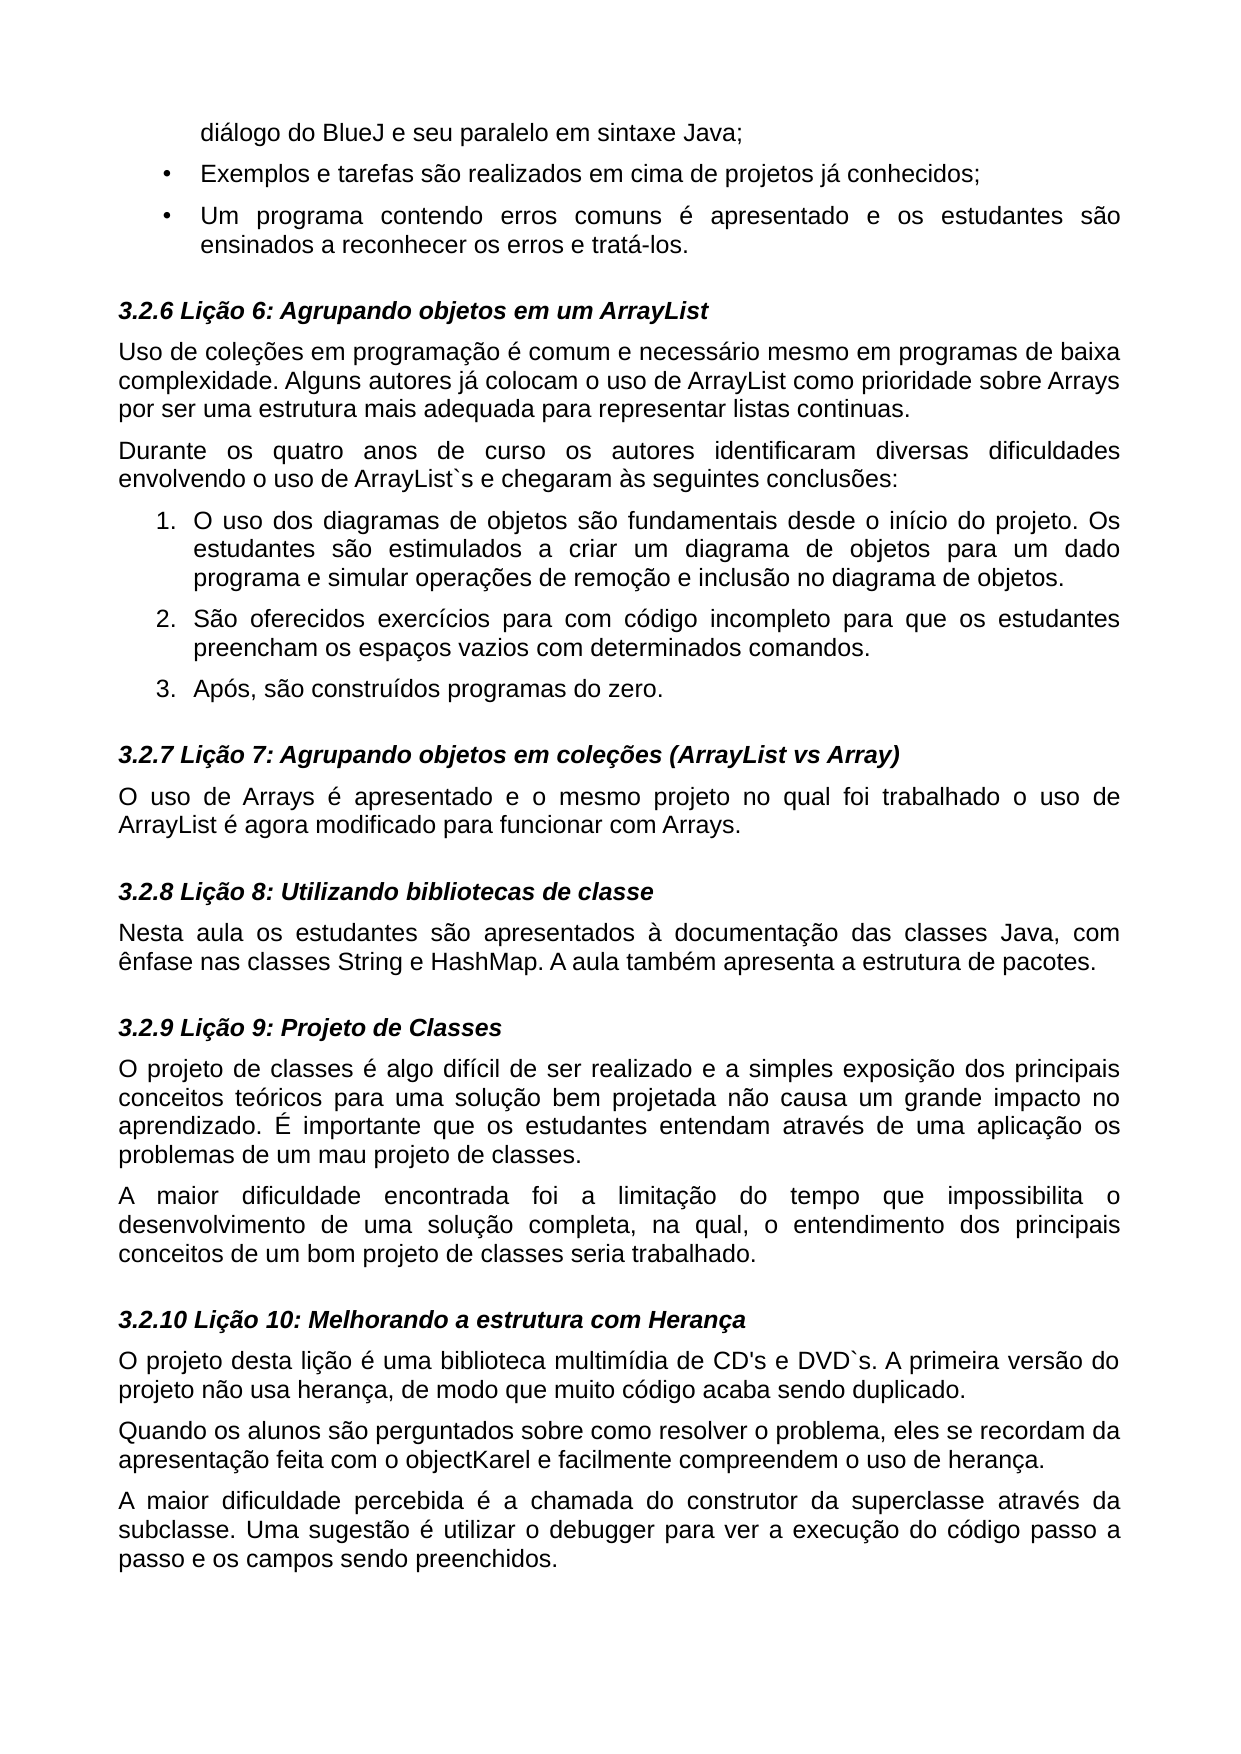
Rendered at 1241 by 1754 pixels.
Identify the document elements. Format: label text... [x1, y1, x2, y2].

text A maior dificuldade encontrada foi a limitação do tempo que impossibilita o desenvolvimento de uma solução completa, na qual, o entendimento dos principais conceitos de um bom projeto de classes seria trabalhado. [118, 1181, 1122, 1267]
list O uso dos diagramas de objetos são fundamentais desde o início do projeto. Os estudantes são estimulados a criar um diagrama de objetos para um dado programa e simular operações de remoção e inclusão no diagrama de objetos. [156, 506, 1122, 592]
text O projeto desta lição é uma biblioteca multimídia de CD's e DVD`s. A primeira versão do projeto não usa herança, de modo que muito código acaba sendo duplicado. [118, 1346, 1122, 1403]
subtitle 3.2.8 Lição 8: Utilizando bibliotecas de classe [118, 877, 1122, 905]
text Nesta aula os estudantes são apresentados à documentação das classes Java, com ênfase nas classes String e HashMap. A aula também apresenta a estrutura de pacotes. [118, 918, 1122, 975]
subtitle 3.2.10 Lição 10: Melhorando a estrutura com Herança [118, 1305, 1122, 1333]
text O uso de Arrays é apresentado e o mesmo projeto no qual foi trabalhado o uso de ArrayList é agora modificado para funcionar com Arrays. [118, 782, 1122, 839]
subtitle 3.2.7 Lição 7: Agrupando objetos em coleções (ArrayList vs Array) [118, 741, 1122, 769]
list diálogo do BlueJ e seu paralelo em sintaxe Java; [163, 118, 1122, 147]
subtitle 3.2.9 Lição 9: Projeto de Classes [118, 1013, 1122, 1041]
list Após, são construídos programas do zero. [156, 674, 1122, 703]
list São oferecidos exercícios para com código incompleto para que os estudantes preencham os espaços vazios com determinados comandos. [156, 604, 1122, 662]
text Quando os alunos são perguntados sobre como resolver o problema, eles se recordam da apresentação feita com o objectKarel e facilmente compreendem o uso de herança. [118, 1416, 1122, 1473]
text Uso de coleções em programação é comum e necessário mesmo em programas de baixa complexidade. Alguns autores já colocam o uso de ArrayList como prioridade sobre Arrays por ser uma estrutura mais adequada para representar listas continuas. [118, 337, 1122, 423]
list Um programa contendo erros comuns é apresentado e os estudantes são ensinados a reconhecer os erros e tratá-los. [163, 201, 1122, 258]
text O projeto de classes é algo difícil de ser realizado e a simples exposição dos principais conceitos teóricos para uma solução bem projetada não causa um grande impacto no aprendizado. É importante que os estudantes entendam através de uma aplicação os problemas de um mau projeto de classes. [118, 1054, 1122, 1169]
list Exemplos e tarefas são realizados em cima de projetos já conhecidos; [163, 159, 1122, 188]
text A maior dificuldade percebida é a chamada do construtor da superclasse através da subclasse. Uma sugestão é utilizar o debugger para ver a execução do código passo a passo e os campos sendo preenchidos. [118, 1486, 1122, 1572]
text Durante os quatro anos de curso os autores identificaram diversas dificuldades envolvendo o uso de ArrayList`s e chegaram às seguintes conclusões: [118, 436, 1122, 493]
subtitle 3.2.6 Lição 6: Agrupando objetos em um ArrayList [118, 296, 1122, 324]
